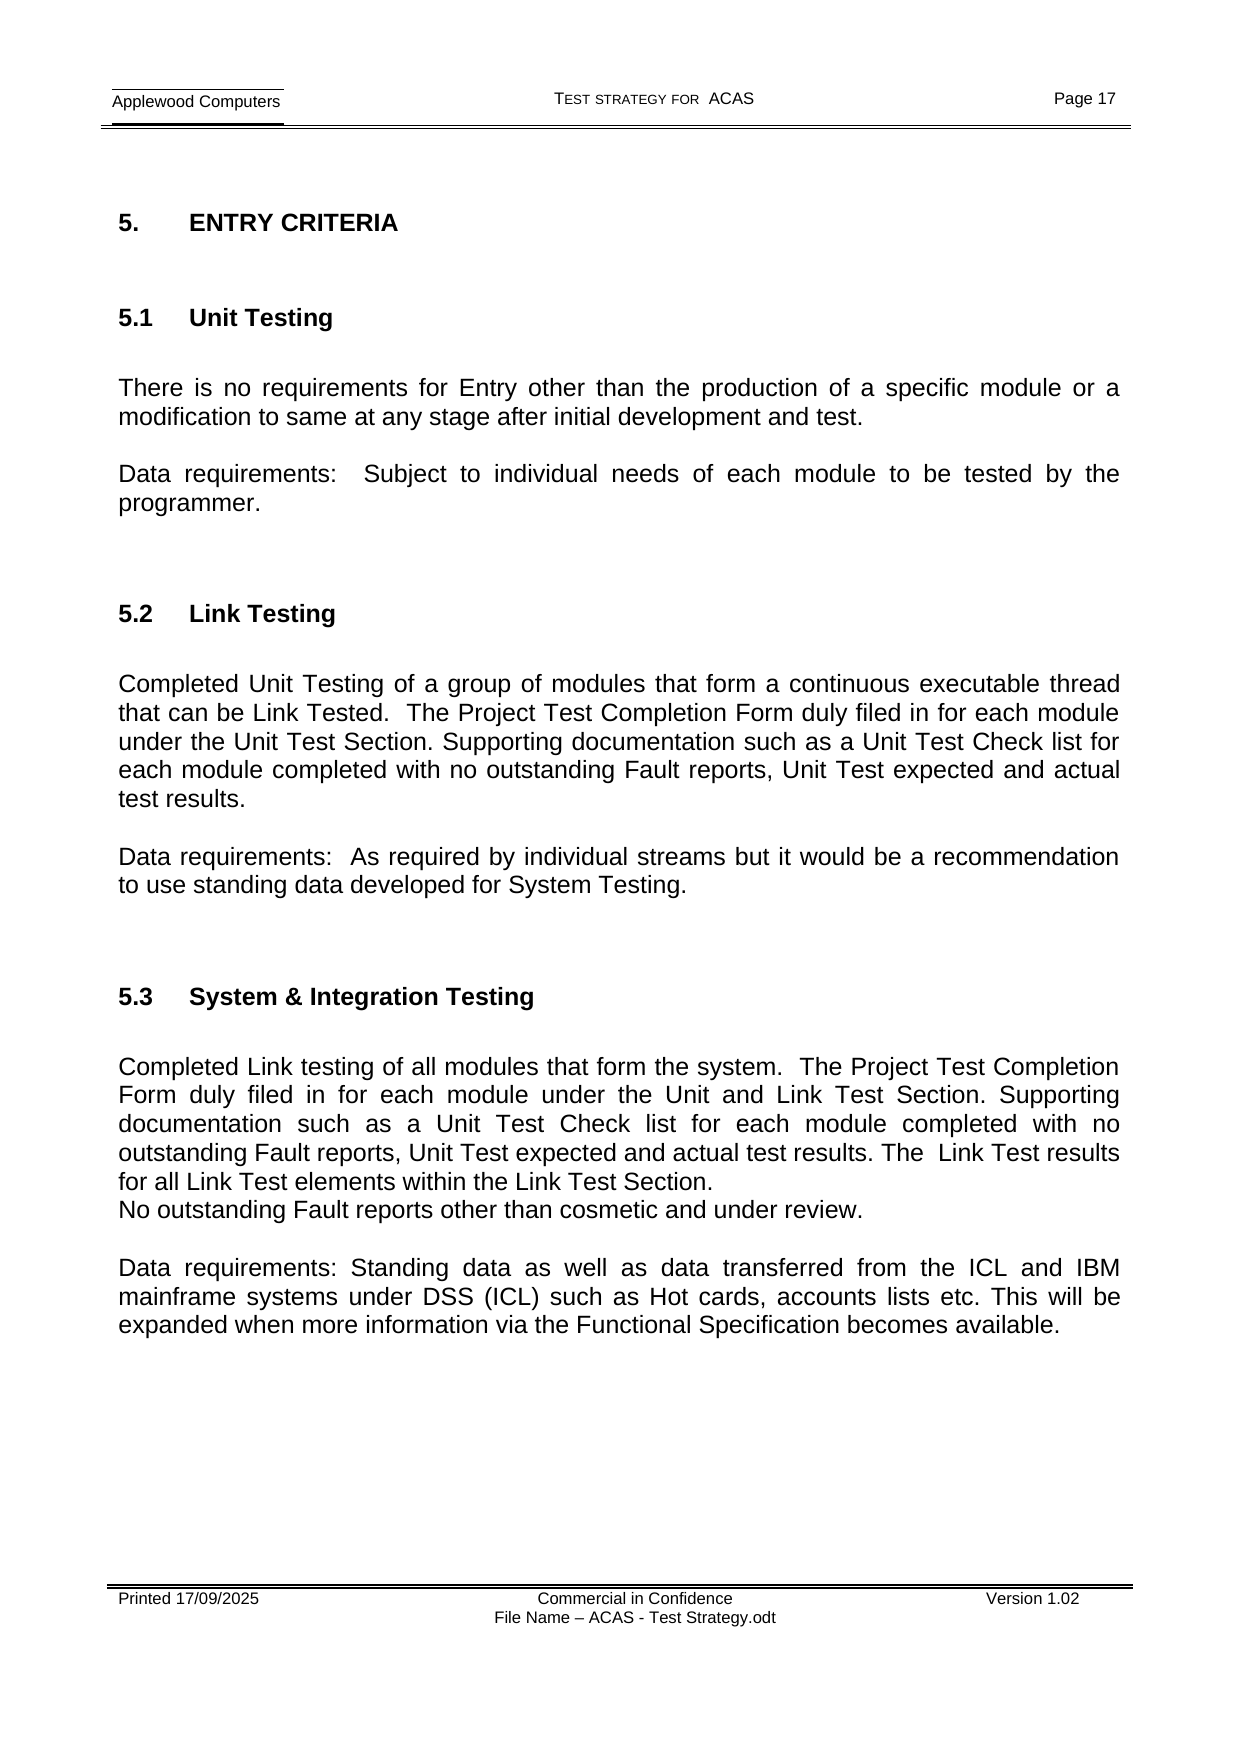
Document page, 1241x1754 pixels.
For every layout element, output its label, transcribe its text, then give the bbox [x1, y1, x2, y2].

text There is no requirements for Entry other than the production of a specific module or a modification to same at any stage after initial development and test. [118, 373, 1122, 431]
text Completed Unit Testing of a group of modules that form a continuous executable thread that can be Link Tested. The Project Test Completion Form duly filed in for each module under the Unit Test Section. Supporting documentation such as a Unit Test Check list for each module completed with no outstanding Fault reports, Unit Test expected and actual test results. [118, 669, 1122, 813]
subtitle 5. Entry Criteria [118, 208, 1122, 237]
text No outstanding Fault reports other than cosmetic and under review. [118, 1196, 1122, 1224]
text Data requirements: Standing data as well as data transferred from the ICL and IBM mainframe systems under DSS (ICL) such as Hot cards, accounts lists etc. This will be expanded when more information via the Functional Specification becomes available. [118, 1253, 1122, 1339]
text Data requirements: As required by individual streams but it would be a recommendation to use standing data developed for System Testing. [118, 842, 1122, 899]
subtitle 5.1 Unit Testing [118, 303, 1122, 332]
subtitle 5.2 Link Testing [118, 599, 1122, 628]
text Data requirements: Subject to individual needs of each module to be tested by the programmer. [118, 459, 1122, 517]
subtitle 5.3 System & Integration Testing [118, 982, 1122, 1011]
text Completed Link testing of all modules that form the system. The Project Test Completion Form duly filed in for each module under the Unit and Link Test Section. Supporting documentation such as a Unit Test Check list for each module completed with no outstanding Fault reports, Unit Test expected and actual test results. The Link Test results for all Link Test elements within the Link Test Section. [118, 1052, 1122, 1196]
